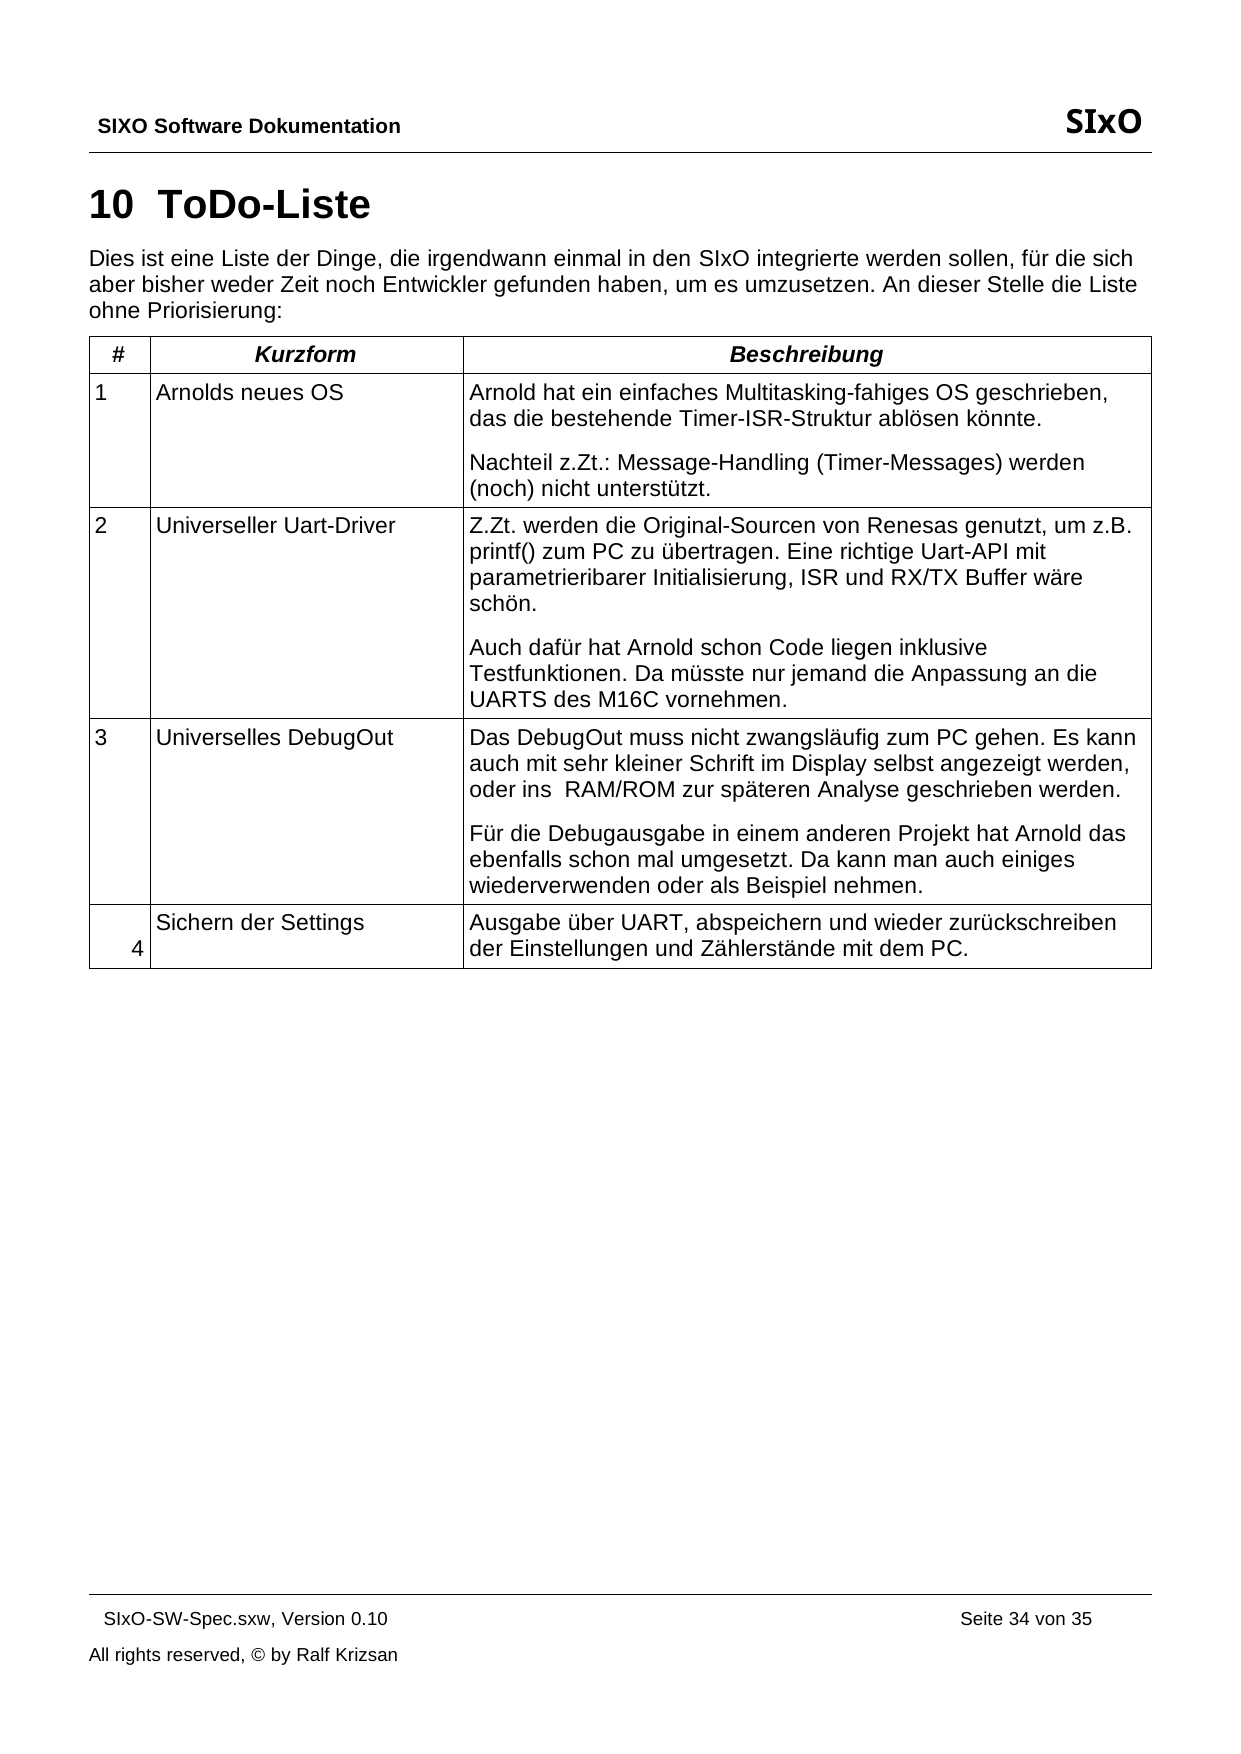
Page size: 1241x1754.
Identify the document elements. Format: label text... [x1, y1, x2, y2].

table_cell 4 [90, 905, 150, 968]
subtitle ToDo-Liste [88, 182, 1152, 227]
table_cell 2 [90, 508, 150, 718]
table_header Kurzform [151, 337, 463, 373]
table_cell Arnolds neues OS [151, 374, 463, 507]
table_cell 1 [90, 374, 150, 507]
table_cell Sichern der Settings [151, 905, 463, 968]
table_cell Z.Zt. werden die Original-Sourcen von Renesas genutzt, um z.B. printf() zum PC zu übertragen. Eine richtige Uart-API mit parametrieribarer Initialisierung, ISR und RX/TX Buffer wäre schön. Auch dafür hat Arnold schon Code liegen inklusive Testfunktionen. Da müsste nur jemand die Anpassung an die UARTS des M16C vornehmen. [464, 508, 1151, 718]
table_cell Arnold hat ein einfaches Multitasking-fahiges OS geschrieben, das die bestehende Timer-ISR-Struktur ablösen könnte. Nachteil z.Zt.: Message-Handling (Timer-Messages) werden (noch) nicht unterstützt. [464, 374, 1151, 507]
table_cell Ausgabe über UART, abspeichern und wieder zurückschreiben der Einstellungen und Zählerstände mit dem PC. [464, 905, 1151, 968]
table_header # [90, 337, 150, 373]
table_cell Universelles DebugOut [151, 719, 463, 904]
table_header Beschreibung [464, 337, 1151, 373]
table_cell 3 [90, 719, 150, 904]
table_cell Das DebugOut muss nicht zwangsläufig zum PC gehen. Es kann auch mit sehr kleiner Schrift im Display selbst angezeigt werden, oder ins RAM/ROM zur späteren Analyse geschrieben werden. Für die Debugausgabe in einem anderen Projekt hat Arnold das ebenfalls schon mal umgesetzt. Da kann man auch einiges wiederverwenden oder als Beispiel nehmen. [464, 719, 1151, 904]
text Dies ist eine Liste der Dinge, die irgendwann einmal in den SIxO integrierte werden sollen, für die sich aber bisher weder Zeit noch Entwickler gefunden haben, um es umzusetzen. An dieser Stelle die Liste ohne Priorisierung: [88, 245, 1152, 323]
table_cell Universeller Uart-Driver [151, 508, 463, 718]
